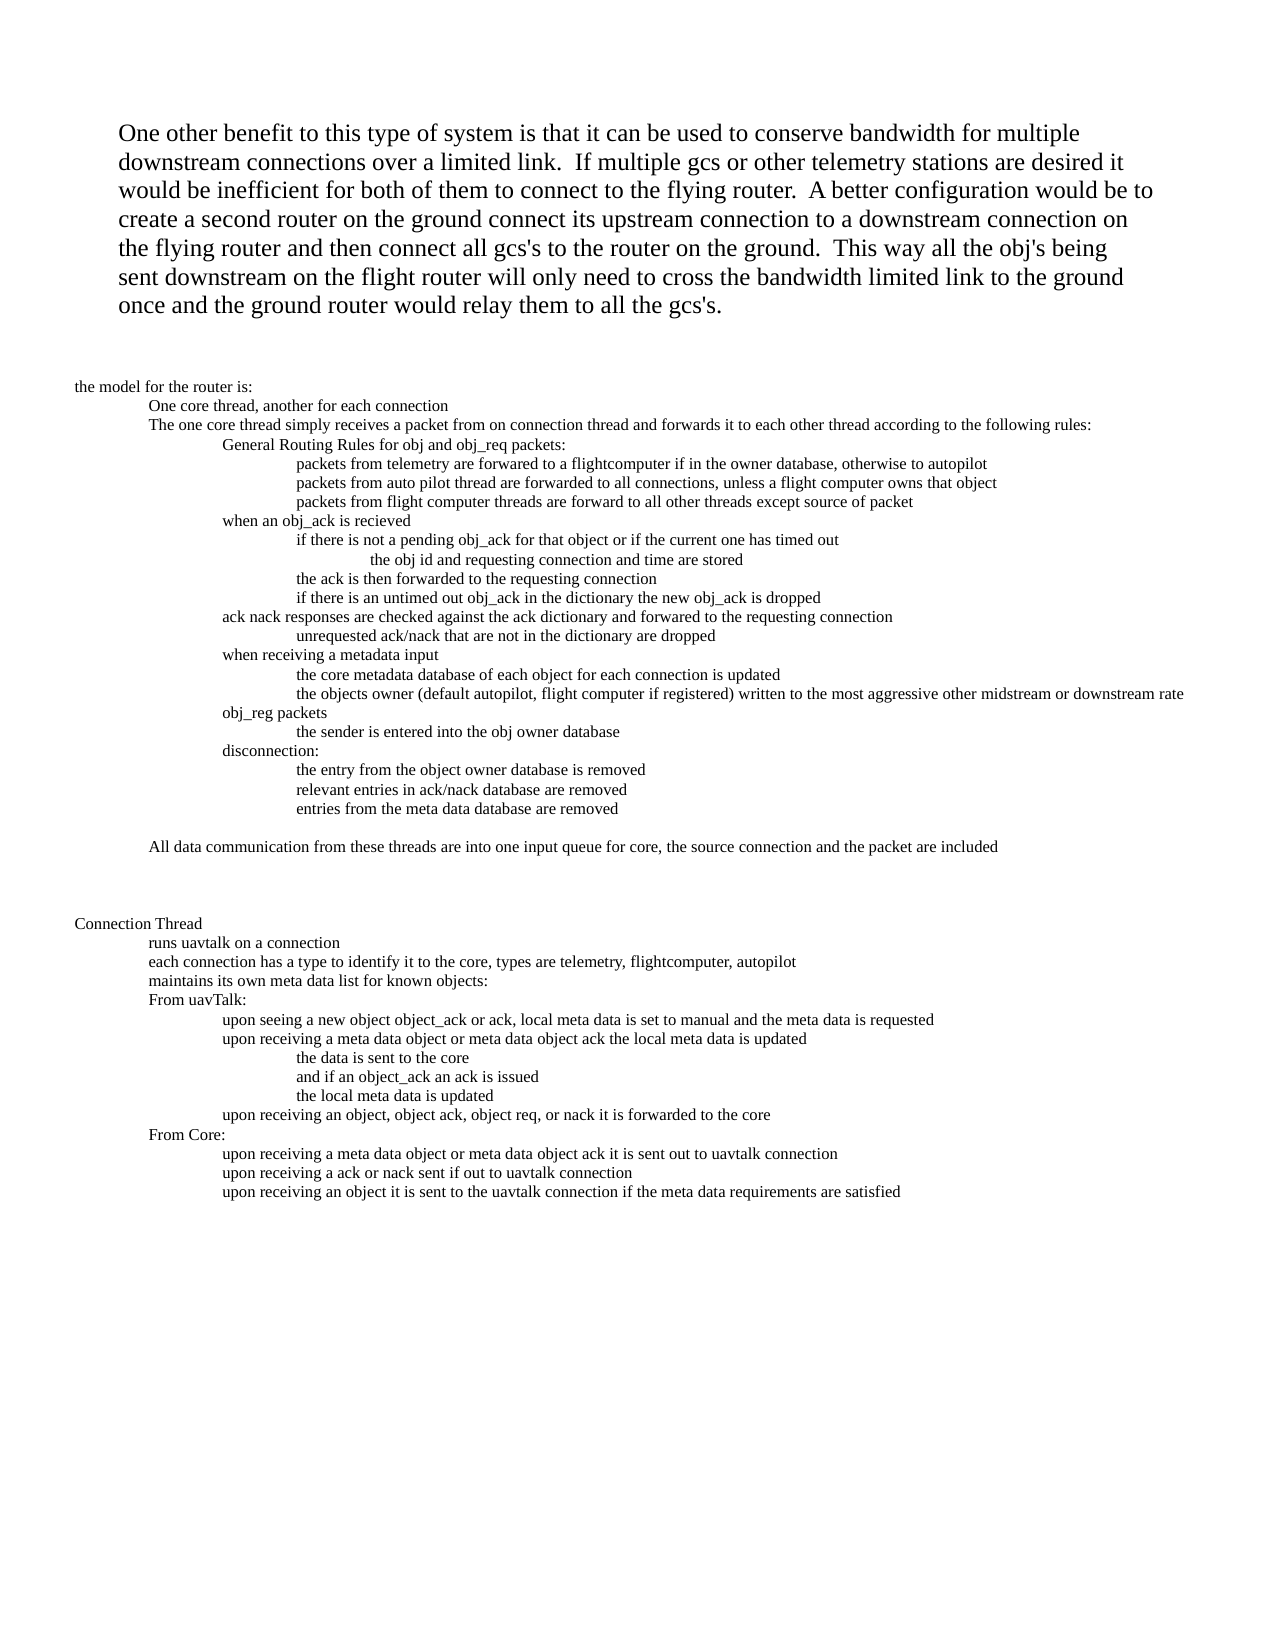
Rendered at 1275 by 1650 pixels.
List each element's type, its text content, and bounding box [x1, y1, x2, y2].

text disconnection: [74, 741, 1216, 760]
text when receiving a metadata input [74, 645, 1216, 664]
text ack nack responses are checked against the ack dictionary and forwared to the requesting connection [74, 607, 1216, 626]
text unrequested ack/nack that are not in the dictionary are dropped [74, 626, 1216, 645]
text the objects owner (default autopilot, flight computer if registered) written to the most aggressive other midstream or downstream rate [74, 683, 1216, 703]
text the sender is entered into the obj owner database [74, 722, 1216, 741]
text One core thread, another for each connection [74, 396, 1216, 415]
text maintains its own meta data list for known objects: [74, 971, 1216, 990]
text the core metadata database of each object for each connection is updated [74, 664, 1216, 683]
text the model for the router is: [74, 377, 1216, 396]
text and if an object_ack an ack is issued [74, 1067, 1216, 1086]
text upon receiving an object, object ack, object req, or nack it is forwarded to the core [74, 1105, 1216, 1124]
text packets from flight computer threads are forward to all other threads except source of packet [74, 492, 1216, 511]
text upon receiving a meta data object or meta data object ack the local meta data is updated [74, 1028, 1216, 1048]
text All data communication from these threads are into one input queue for core, the source connection and the packet are included [74, 837, 1216, 856]
text upon seeing a new object object_ack or ack, local meta data is set to manual and the meta data is requested [74, 1009, 1216, 1028]
text if there is an untimed out obj_ack in the dictionary the new obj_ack is dropped [74, 588, 1216, 607]
text The one core thread simply receives a packet from on connection thread and forwards it to each other thread according to the following rules: [74, 415, 1216, 434]
text One other benefit to this type of system is that it can be used to conserve bandwidth for multiple downstream connections over a limited link. If multiple gcs or other telemetry stations are desired it would be inefficient for both of them to connect to the flying router. A better configuration would be to create a second router on the ground connect its upstream connection to a downstream connection on the flying router and then connect all gcs's to the router on the ground. This way all the obj's being [118, 118, 1157, 262]
text packets from auto pilot thread are forwarded to all connections, unless a flight computer owns that object [74, 473, 1216, 492]
text relevant entries in ack/nack database are removed [74, 779, 1216, 798]
text upon receiving an object it is sent to the uavtalk connection if the meta data requirements are satisfied [74, 1182, 1216, 1201]
text Connection Thread [74, 913, 1216, 933]
text the entry from the object owner database is removed [74, 760, 1216, 779]
text From uavTalk: [74, 990, 1216, 1009]
text when an obj_ack is recieved [74, 511, 1216, 530]
text the obj id and requesting connection and time are stored [74, 549, 1216, 568]
text obj_reg packets [74, 703, 1216, 722]
text each connection has a type to identify it to the core, types are telemetry, flightcomputer, autopilot [74, 952, 1216, 971]
text the data is sent to the core [74, 1048, 1216, 1067]
text if there is not a pending obj_ack for that object or if the current one has timed out [74, 530, 1216, 549]
text upon receiving a meta data object or meta data object ack it is sent out to uavtalk connection [74, 1143, 1216, 1163]
text sent downstream on the flight router will only need to cross the bandwidth limited link to the ground once and the ground router would relay them to all the gcs's. [118, 262, 1157, 319]
text the ack is then forwarded to the requesting connection [74, 568, 1216, 588]
text packets from telemetry are forwared to a flightcomputer if in the owner database, otherwise to autopilot [74, 453, 1216, 473]
text entries from the meta data database are removed [74, 798, 1216, 818]
text runs uavtalk on a connection [74, 933, 1216, 952]
text the local meta data is updated [74, 1086, 1216, 1105]
text General Routing Rules for obj and obj_req packets: [74, 434, 1216, 453]
text upon receiving a ack or nack sent if out to uavtalk connection [74, 1163, 1216, 1182]
text From Core: [74, 1124, 1216, 1143]
